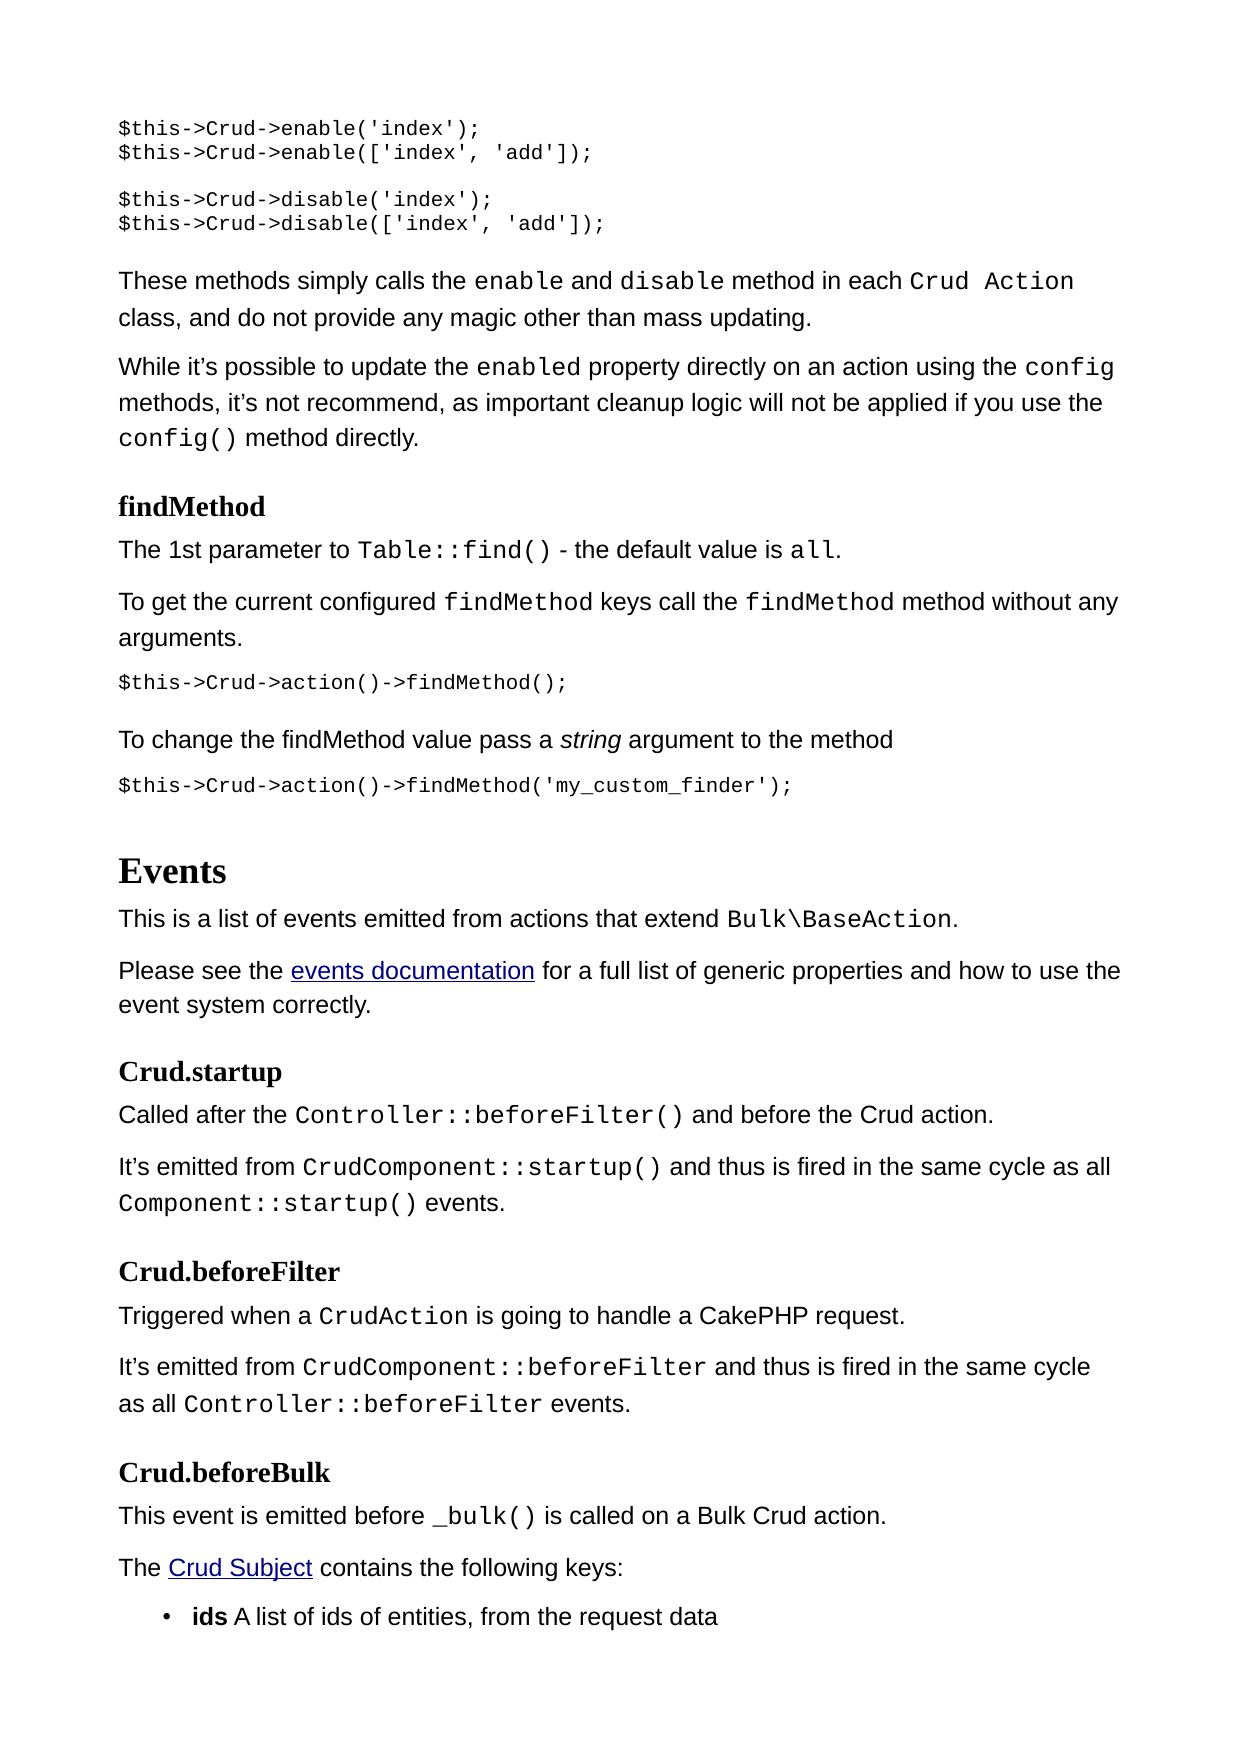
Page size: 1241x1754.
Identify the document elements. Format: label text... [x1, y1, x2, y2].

subtitle findMethod [118, 489, 1122, 522]
text Please see the events documentation for a full list of generic properties and how to use the event system correctly. [118, 956, 1122, 1019]
list ids A list of ids of entities, from the request data [162, 1602, 1122, 1631]
subtitle Events [118, 848, 1122, 892]
text The Crud Subject contains the following keys: [118, 1553, 1122, 1582]
text $this->Crud->enable('index'); [118, 118, 1122, 142]
text This event is emitted before _bulk() is called on a Bulk Crud action. [118, 1501, 1122, 1532]
subtitle Crud.startup [118, 1054, 1122, 1087]
text Called after the Controller::beforeFilter() and before the Crud action. [118, 1100, 1122, 1131]
text It’s emitted from CrudComponent::startup() and thus is fired in the same cycle as all Component::startup() events. [118, 1152, 1122, 1219]
text These methods simply calls the enable and disable method in each Crud Action class, and do not provide any magic other than mass updating. [118, 266, 1122, 331]
text Triggered when a CrudAction is going to handle a CakePHP request. [118, 1301, 1122, 1332]
text $this->Crud->action()->findMethod('my_custom_finder'); [118, 774, 1122, 798]
text To change the findMethod value pass a string argument to the method [118, 726, 1122, 754]
text The 1st parameter to Table::find() - the default value is all. [118, 535, 1122, 566]
text While it’s possible to update the enabled property directly on an action using the config methods, it’s not recommend, as important cleanup logic will not be applied if you use the config() method directly. [118, 352, 1122, 454]
text $this->Crud->disable('index'); [118, 189, 1122, 213]
text This is a list of events emitted from actions that extend Bulk\BaseAction. [118, 904, 1122, 935]
text $this->Crud->disable(['index', 'add']); [118, 213, 1122, 236]
text To get the current configured findMethod keys call the findMethod method without any arguments. [118, 587, 1122, 652]
subtitle Crud.beforeBulk [118, 1455, 1122, 1489]
text It’s emitted from CrudComponent::beforeFilter and thus is fired in the same cycle as all Controller::beforeFilter events. [118, 1352, 1122, 1420]
text $this->Crud->enable(['index', 'add']); [118, 142, 1122, 165]
text $this->Crud->action()->findMethod(); [118, 672, 1122, 696]
subtitle Crud.beforeFilter [118, 1254, 1122, 1288]
